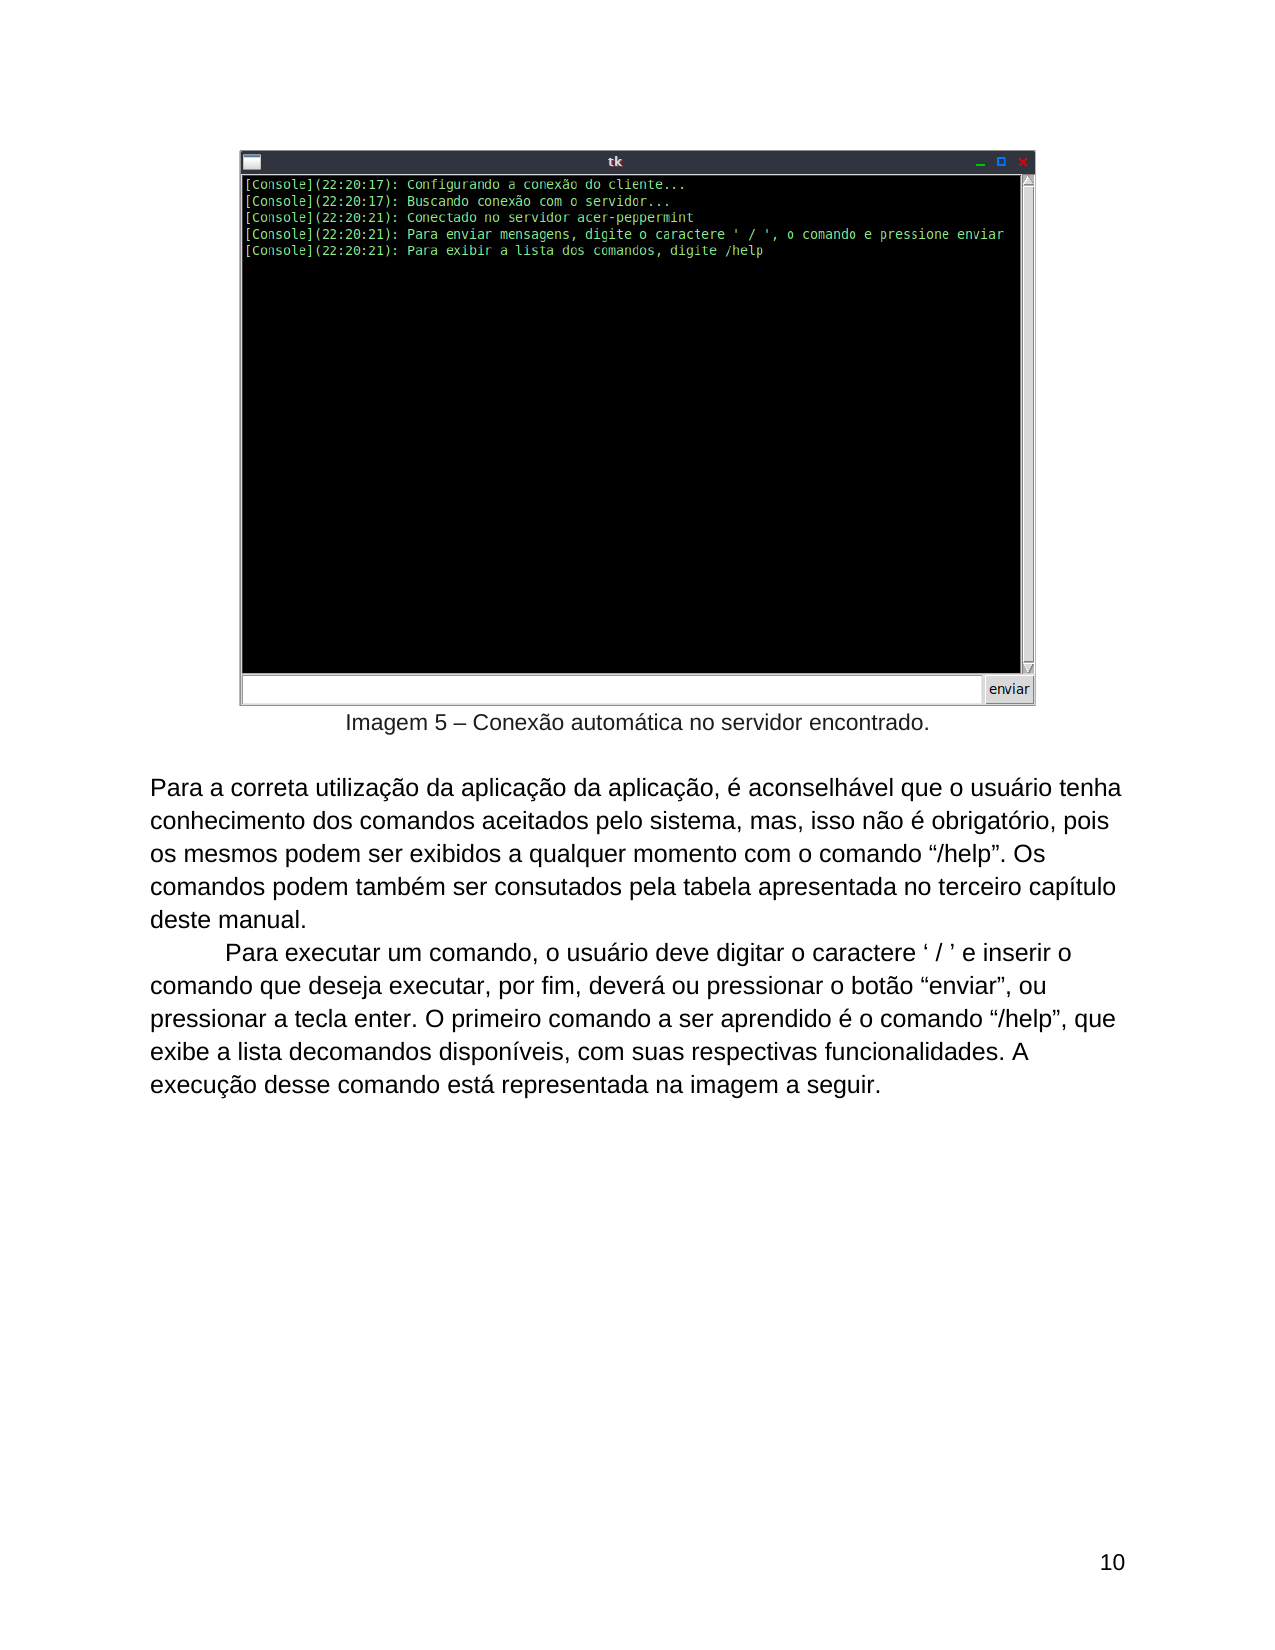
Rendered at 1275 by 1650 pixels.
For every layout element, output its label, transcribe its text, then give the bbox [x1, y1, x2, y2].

text Para a correta utilização da aplicação da aplicação, é aconselhável que o usuário tenha conhecimento dos comandos aceitados pelo sistema, mas, isso não é obrigatório, pois os mesmos podem ser exibidos a qualquer momento com o comando “/help”. Os comandos podem também ser consutados pela tabela apresentada no terceiro capítulo deste manual. [150, 773, 1125, 933]
text Imagem 5 – Conexão automática no servidor encontrado. [150, 150, 1125, 736]
picture [239, 150, 1036, 706]
text Para executar um comando, o usuário deve digitar o caractere ‘ / ’ e inserir o comando que deseja executar, por fim, deverá ou pressionar o botão “enviar”, ou pressionar a tecla enter. O primeiro comando a ser aprendido é o comando “/help”, que exibe a lista decomandos disponíveis, com suas respectivas funcionalidades. A execução desse comando está representada na imagem a seguir. [150, 938, 1125, 1098]
